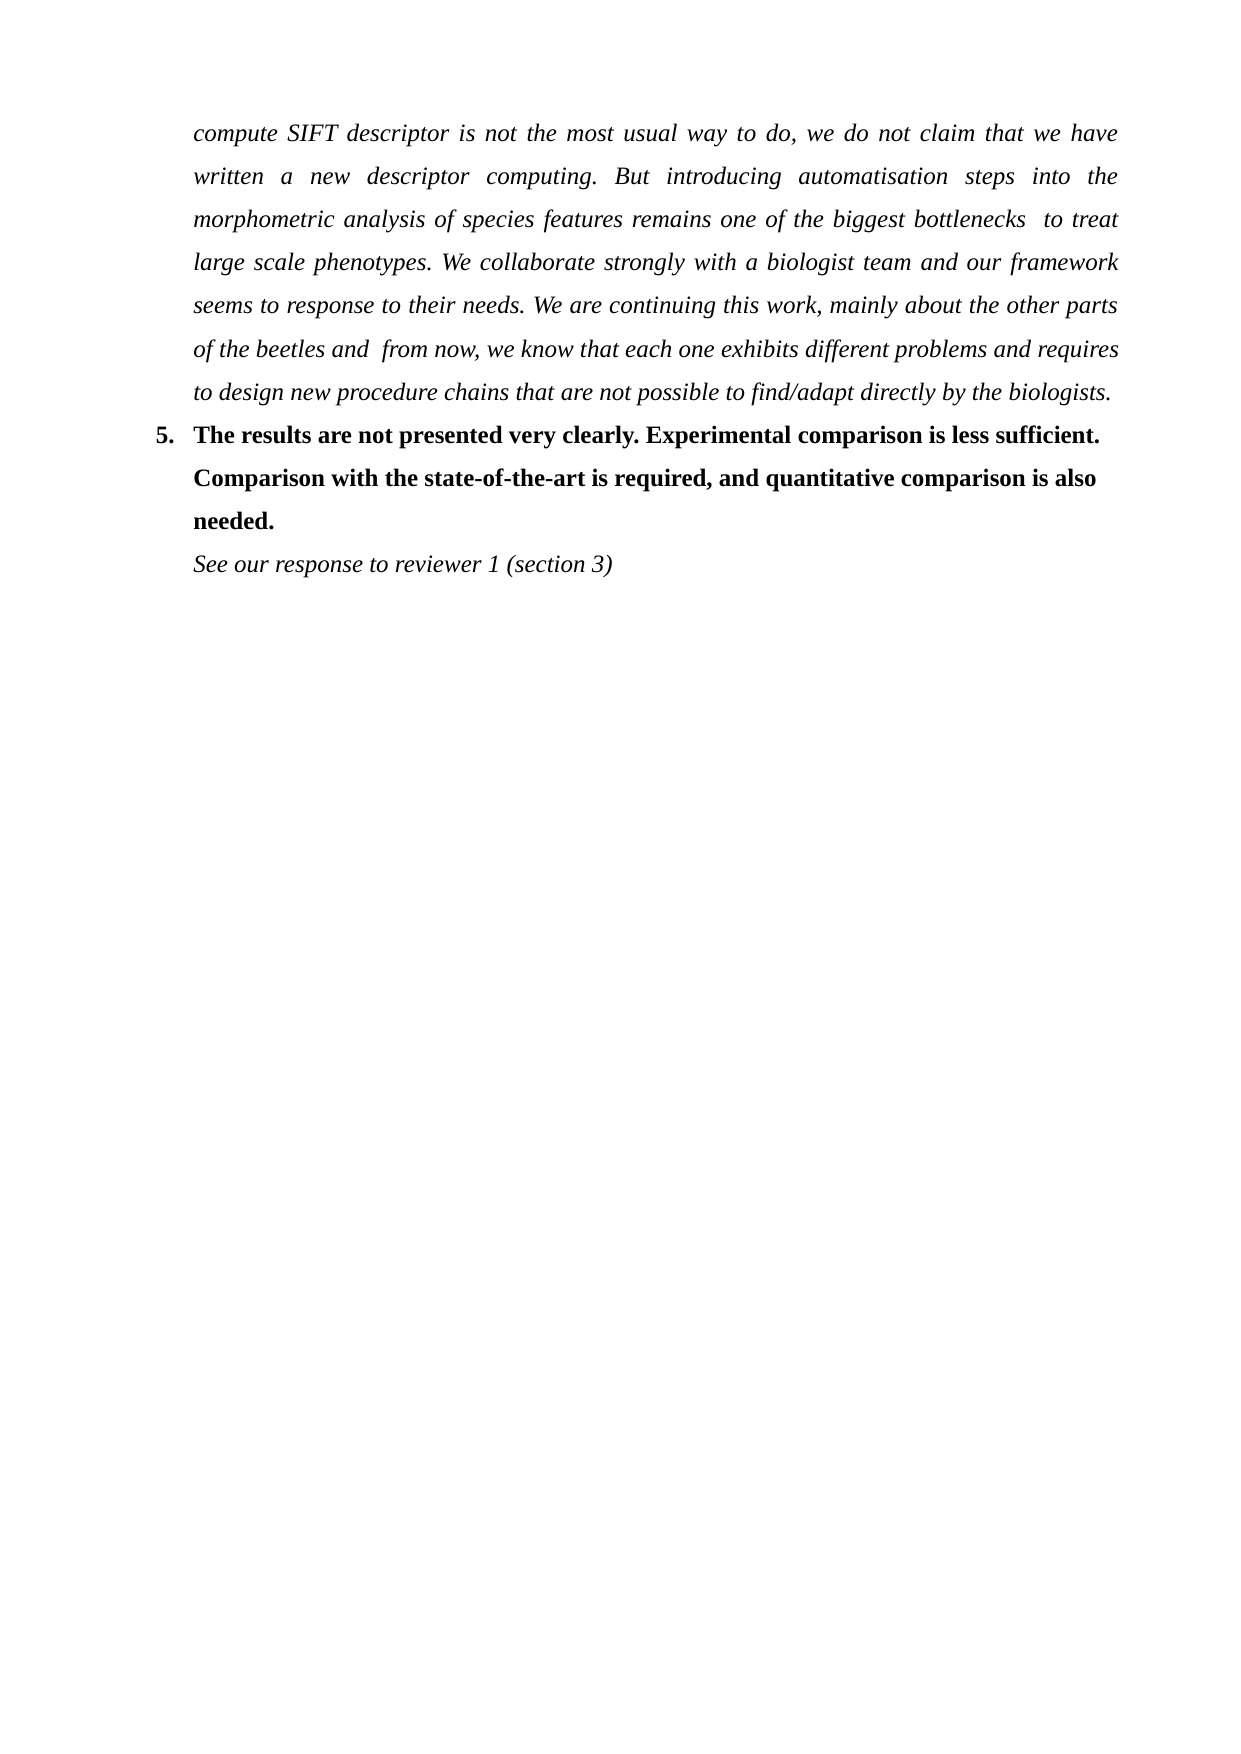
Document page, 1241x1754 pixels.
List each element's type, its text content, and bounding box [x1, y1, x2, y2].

list The results are not presented very clearly. Experimental comparison is less sufficient. Comparison with the state-of-the-art is required, and quantitative comparison is also needed. [156, 420, 1122, 535]
list See our response to reviewer 1 (section 3) [156, 549, 1122, 578]
list compute SIFT descriptor is not the most usual way to do, we do not claim that we have written a new descriptor computing. But introducing automatisation steps into the morphometric analysis of species features remains one of the biggest bottlenecks to treat large scale phenotypes. We collaborate strongly with a biologist team and our framework seems to response to their needs. We are continuing this work, mainly about the other parts of the beetles and from now, we know that each one exhibits different problems and requires to design new procedure chains that are not possible to find/adapt directly by the biologists. [156, 118, 1122, 406]
